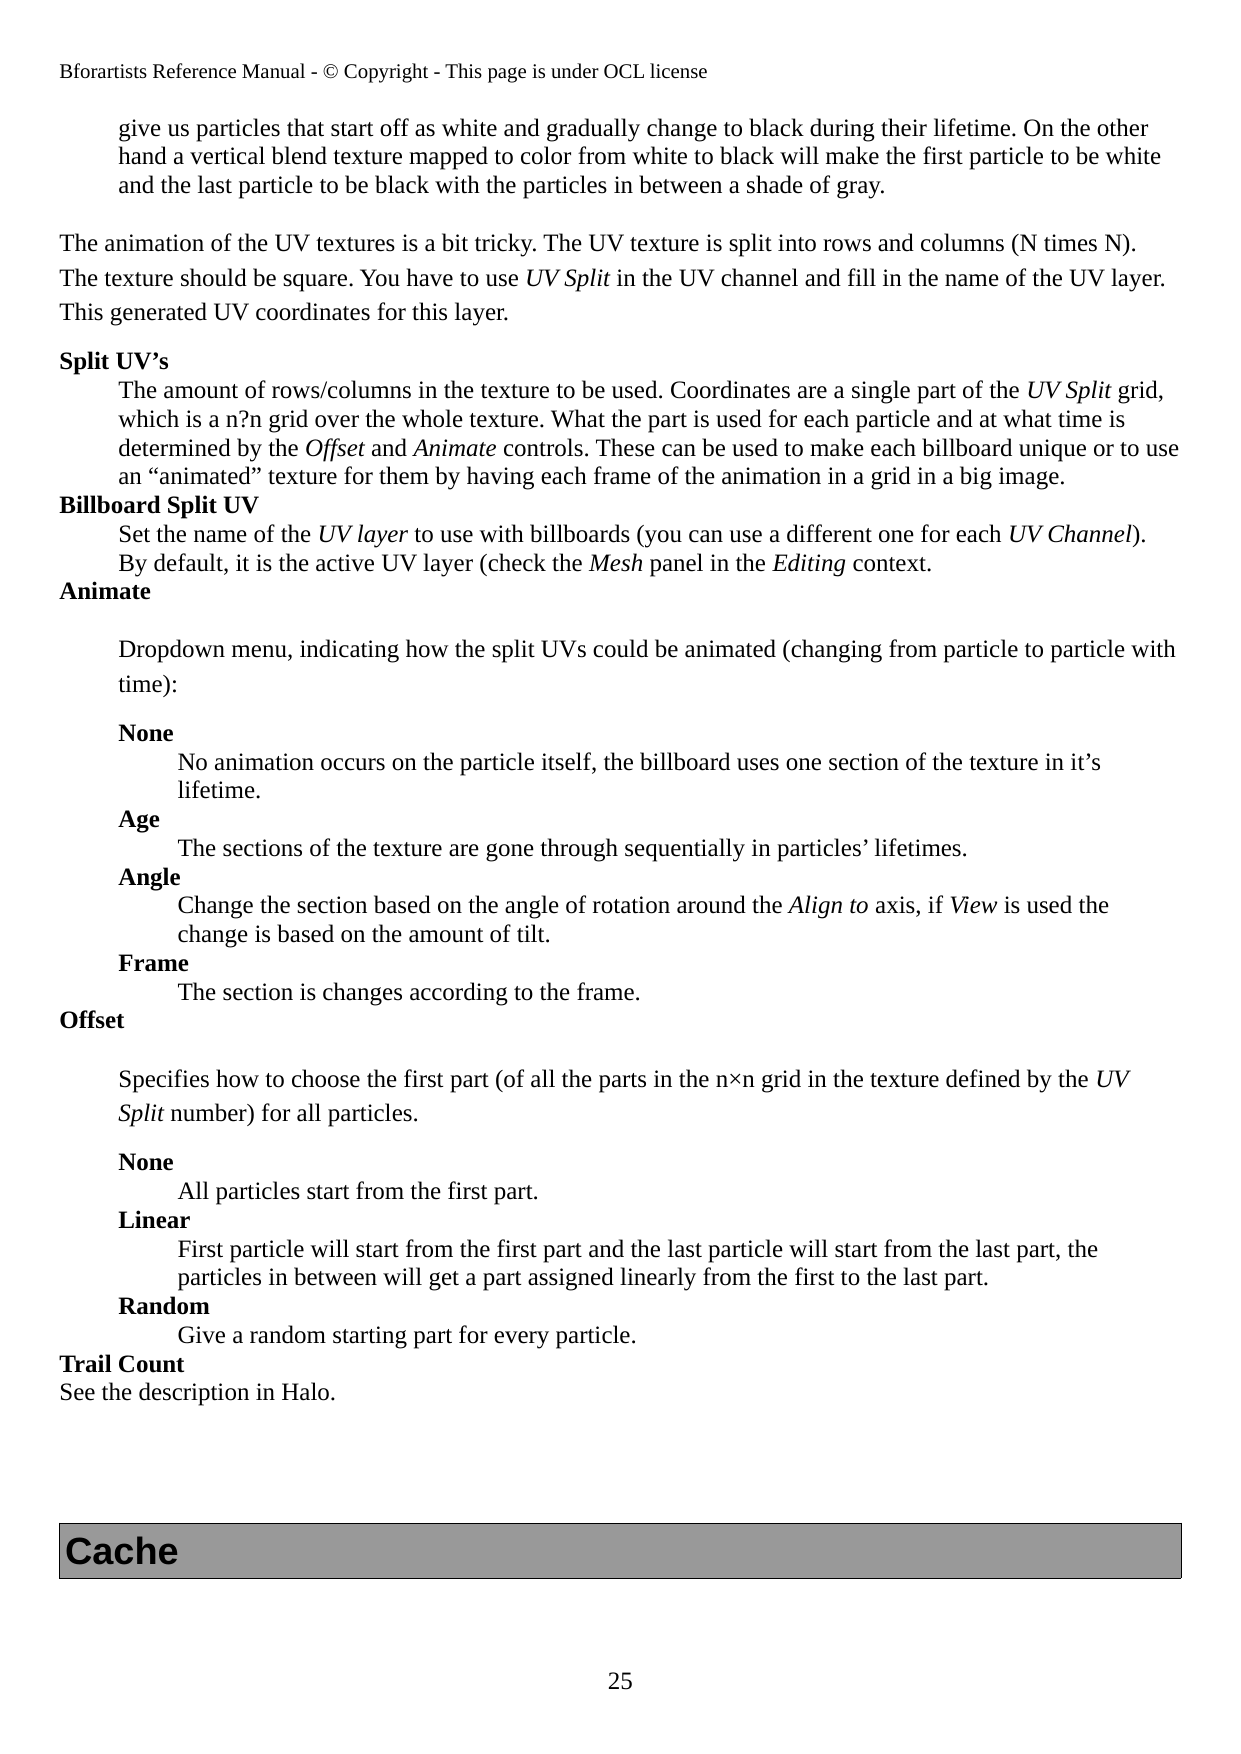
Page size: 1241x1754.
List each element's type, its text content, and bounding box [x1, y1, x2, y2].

list give us particles that start off as white and gradually change to black during their lifetime. On the other hand a vertical blend texture mapped to color from white to black will make the first particle to be white and the last particle to be black with the particles in between a shade of gray. [118, 113, 1181, 199]
subtitle Random [118, 1291, 1181, 1320]
subtitle Frame [118, 948, 1181, 977]
subtitle Offset [59, 1006, 1181, 1034]
list The section is changes according to the frame. [177, 977, 1181, 1006]
text See the description in Halo. [59, 1377, 1181, 1406]
subtitle Linear [118, 1205, 1181, 1234]
list The sections of the texture are gone through sequentially in particles’ lifetimes. [177, 833, 1181, 862]
text Specifies how to choose the first part (of all the parts in the n×n grid in the texture defined by the UV Split number) for all particles. [118, 1064, 1181, 1127]
subtitle Age [118, 804, 1181, 833]
subtitle Split UV’s [59, 346, 1181, 375]
table_header Cache [60, 1524, 1181, 1578]
subtitle Animate [59, 576, 1181, 605]
list The amount of rows/columns in the texture to be used. Coordinates are a single part of the UV Split grid, which is a n?n grid over the whole texture. What the part is used for each particle and at what time is determined by the Offset and Animate controls. These can be used to make each billboard unique or to use an “animated” texture for them by having each frame of the animation in a grid in a big image. [118, 375, 1181, 490]
list Change the section based on the angle of rotation around the Align to axis, if View is used the change is based on the amount of tilt. [177, 891, 1181, 948]
subtitle Billboard Split UV [59, 490, 1181, 519]
list No animation occurs on the particle itself, the billboard uses one section of the texture in it’s lifetime. [177, 747, 1181, 804]
subtitle None [118, 718, 1181, 747]
list Give a random starting part for every particle. [177, 1320, 1181, 1349]
subtitle None [118, 1147, 1181, 1176]
list First particle will start from the first part and the last particle will start from the last part, the particles in between will get a part assigned linearly from the first to the last part. [177, 1234, 1181, 1291]
text Dropdown menu, indicating how the split UVs could be animated (changing from particle to particle with time): [118, 634, 1181, 698]
list All particles start from the first part. [177, 1176, 1181, 1205]
subtitle Angle [118, 862, 1181, 891]
list Set the name of the UV layer to use with billboards (you can use a different one for each UV Channel). By default, it is the active UV layer (check the Mesh panel in the Editing context. [118, 519, 1181, 576]
text The animation of the UV textures is a bit tricky. The UV texture is split into rows and columns (N times N). The texture should be square. You have to use UV Split in the UV channel and fill in the name of the UV layer. This generated UV coordinates for this layer. [59, 228, 1181, 326]
subtitle Trail Count [59, 1349, 1181, 1377]
